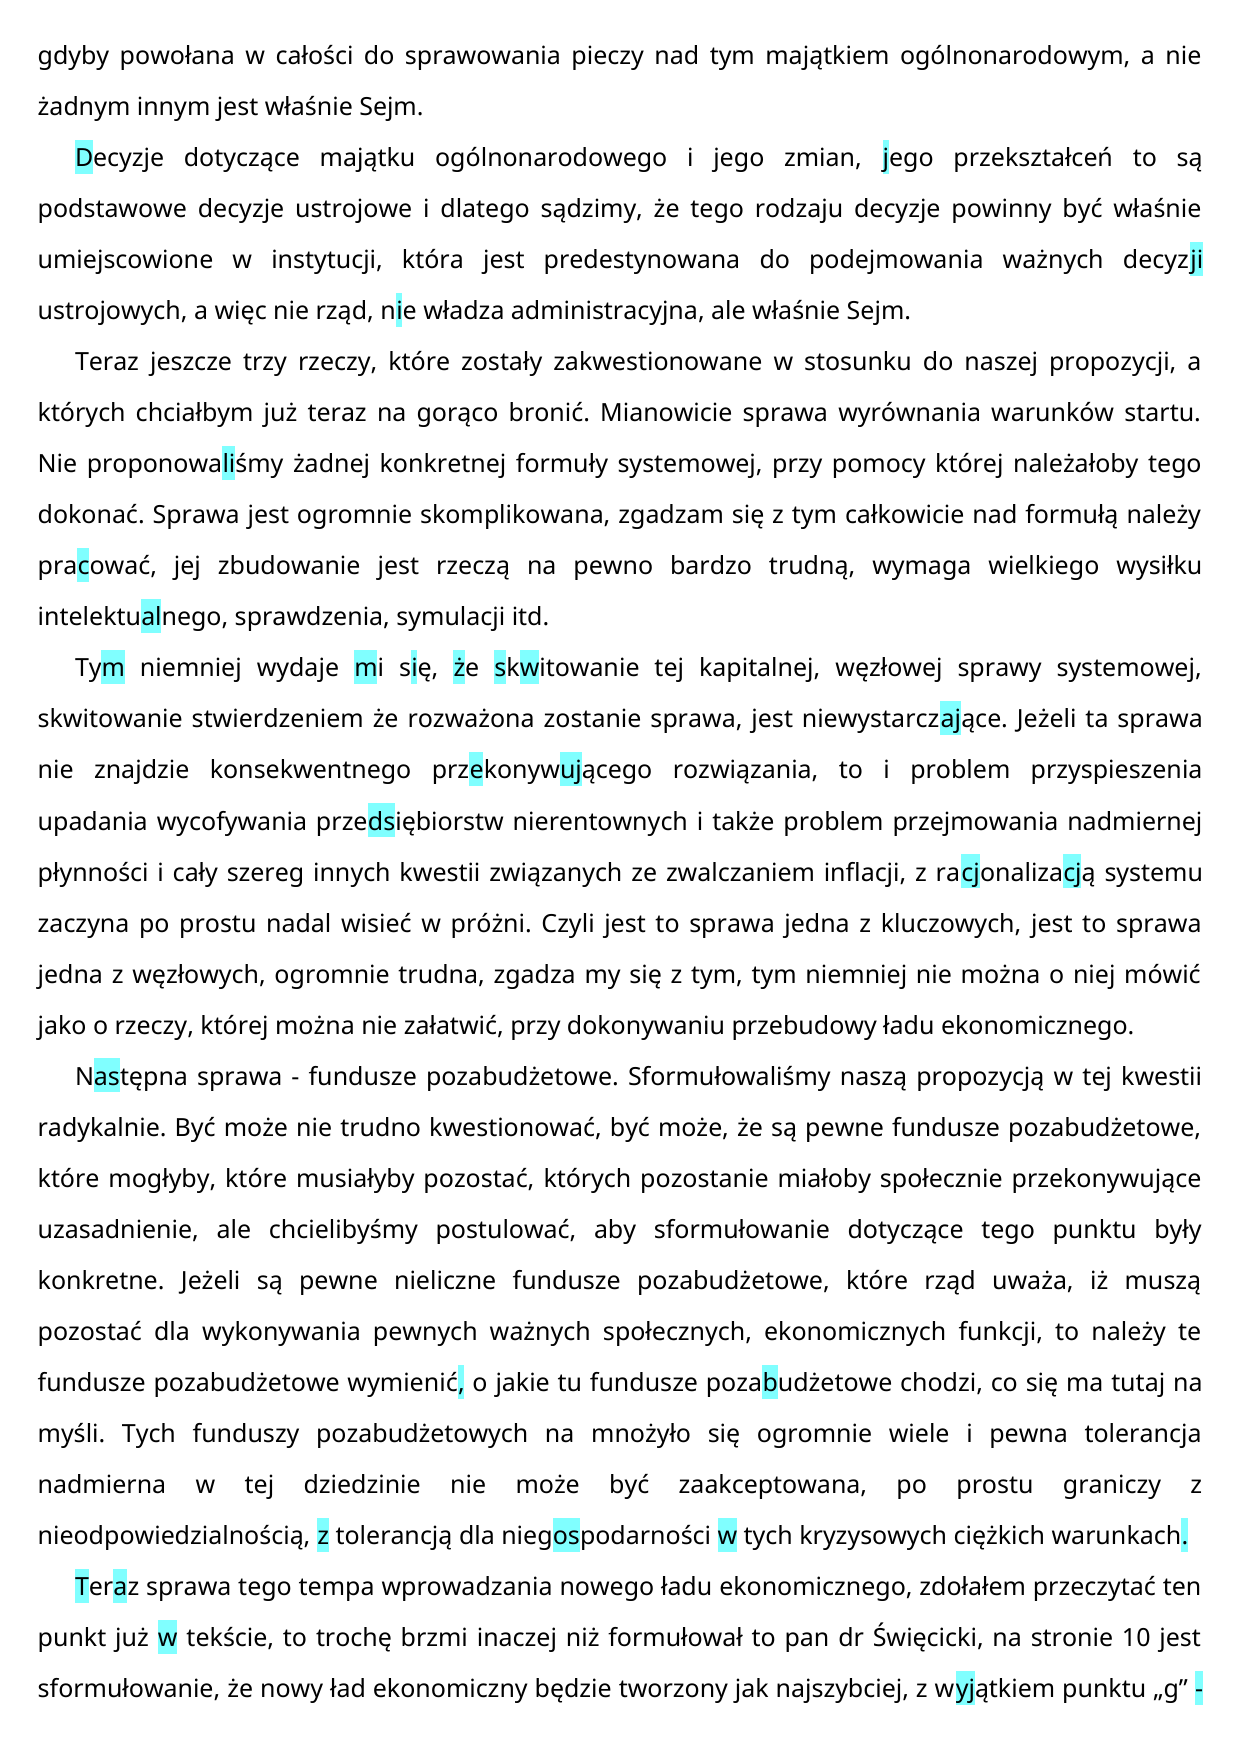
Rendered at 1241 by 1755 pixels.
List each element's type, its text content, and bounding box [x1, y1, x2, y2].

text gdyby powołana w całości do sprawowania pieczy nad tym majątkiem ogólnonarodowym, a nie żadnym innym jest właśnie Sejm. [37, 37, 1203, 123]
text Teraz jeszcze trzy rzeczy, które zostały zakwestionowane w stosunku do naszej propozycji, a których chciałbym już teraz na gorąco bronić. Mianowicie sprawa wyrównania warunków startu. Nie proponowaliśmy żadnej konkretnej formuły systemowej, przy pomocy której należałoby tego dokonać. Sprawa jest ogromnie skomplikowana, zgadzam się z tym całkowicie nad formułą należy pracować, jej zbudowanie jest rzeczą na pewno bardzo trudną, wymaga wielkiego wysiłku intelektualnego, sprawdzenia, symulacji itd. [37, 344, 1203, 633]
text Decyzje dotyczące majątku ogólnonarodowego i jego zmian, jego przekształceń to są podstawowe decyzje ustrojowe i dlatego sądzimy, że tego rodzaju decyzje powinny być właśnie umiejscowione w instytucji, która jest predestynowana do podejmowania ważnych decyzji ustrojowych, a więc nie rząd, nie władza administracyjna, ale właśnie Sejm. [37, 139, 1203, 327]
text Teraz sprawa tego tempa wprowadzania nowego ładu ekonomicznego, zdołałem przeczytać ten punkt już w tekście, to trochę brzmi inaczej niż formułował to pan dr Święcicki, na stronie 10 jest sformułowanie, że nowy ład ekonomiczny będzie tworzony jak najszybciej, z wyjątkiem punktu „g” [37, 1569, 1203, 1705]
text Następna sprawa - fundusze pozabudżetowe. Sformułowaliśmy naszą propozycją w tej kwestii radykalnie. Być może nie trudno kwestionować, być może, że są pewne fundusze pozabudżetowe, które mogłyby, które musiałyby pozostać, których pozostanie miałoby społecznie przekonywujące uzasadnienie, ale chcielibyśmy postulować, aby sformułowanie dotyczące tego punktu były konkretne. Jeżeli są pewne nieliczne fundusze pozabudżetowe, które rząd uważa, iż muszą pozostać dla wykonywania pewnych ważnych społecznych, ekonomicznych funkcji, to należy te fundusze pozabudżetowe wymienić, o jakie tu fundusze pozabudżetowe chodzi, co się ma tutaj na myśli. Tych funduszy pozabudżetowych na mnożyło się ogromnie wiele i pewna tolerancja nadmierna w tej dziedzinie nie może być zaakceptowana, po prostu graniczy z nieodpowiedzialnością, z tolerancją dla niegospodarności w tych kryzysowych ciężkich warunkach. [37, 1058, 1203, 1552]
text Tym niemniej wydaje mi się, że skwitowanie tej kapitalnej, węzłowej sprawy systemowej, skwitowanie stwierdzeniem że rozważona zostanie sprawa, jest niewystarczające. Jeżeli ta sprawa nie znajdzie konsekwentnego przekonywującego rozwiązania, to i problem przyspieszenia upadania wycofywania przedsiębiorstw nierentownych i także problem przejmowania nadmiernej płynności i cały szereg innych kwestii związanych ze zwalczaniem inflacji, z racjonalizacją systemu zaczyna po prostu nadal wisieć w próżni. Czyli jest to sprawa jedna z kluczowych, jest to sprawa jedna z węzłowych, ogromnie trudna, zgadza my się z tym, tym niemniej nie można o niej mówić jako o rzeczy, której można nie załatwić, przy dokonywaniu przebudowy ładu ekonomicznego. [37, 650, 1203, 1041]
